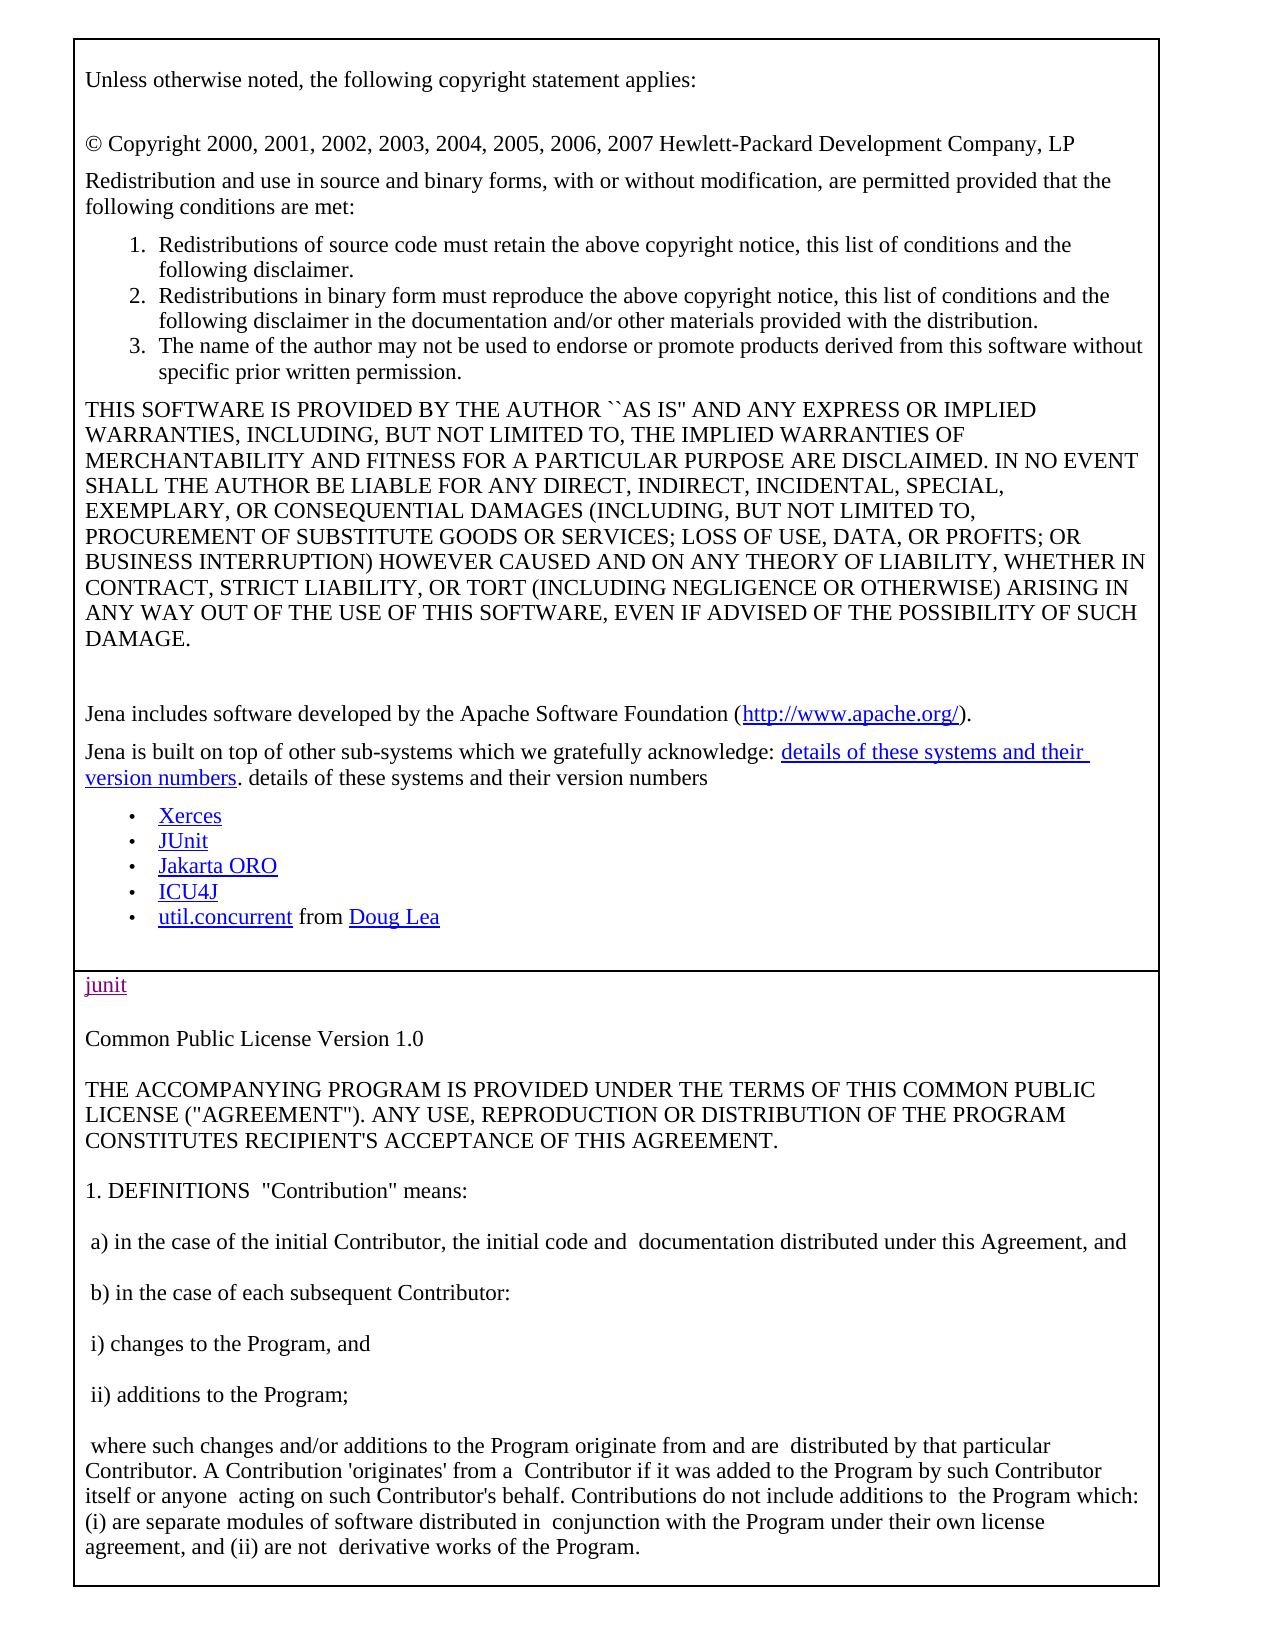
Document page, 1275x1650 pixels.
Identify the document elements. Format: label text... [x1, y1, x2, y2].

table_cell Unless otherwise noted, the following copyright statement applies: © Copyright 2000, 2001, 2002, 2003, 2004, 2005, 2006, 2007 Hewlett-Packard Development Company, LP Redistribution and use in source and binary forms, with or without modification, are permitted provided that the following conditions are met: Redistributions of source code must retain the above copyright notice, this list of conditions and the following disclaimer. Redistributions in binary form must reproduce the above copyright notice, this list of conditions and the following disclaimer in the documentation and/or other materials provided with the distribution. The name of the author may not be used to endorse or promote products derived from this software without specific prior written permission. THIS SOFTWARE IS PROVIDED BY THE AUTHOR ``AS IS'' AND ANY EXPRESS OR IMPLIED WARRANTIES, INCLUDING, BUT NOT LIMITED TO, THE IMPLIED WARRANTIES OF MERCHANTABILITY AND FITNESS FOR A PARTICULAR PURPOSE ARE DISCLAIMED. IN NO EVENT SHALL THE AUTHOR BE LIABLE FOR ANY DIRECT, INDIRECT, INCIDENTAL, SPECIAL, EXEMPLARY, OR CONSEQUENTIAL DAMAGES (INCLUDING, BUT NOT LIMITED TO, PROCUREMENT OF SUBSTITUTE GOODS OR SERVICES; LOSS OF USE, DATA, OR PROFITS; OR BUSINESS INTERRUPTION) HOWEVER CAUSED AND ON ANY THEORY OF LIABILITY, WHETHER IN CONTRACT, STRICT LIABILITY, OR TORT (INCLUDING NEGLIGENCE OR OTHERWISE) ARISING IN ANY WAY OUT OF THE USE OF THIS SOFTWARE, EVEN IF ADVISED OF THE POSSIBILITY OF SUCH DAMAGE. Jena includes software developed by the Apache Software Foundation (http://www.apache.org/). Jena is built on top of other sub-systems which we gratefully acknowledge: details of these systems and their version numbers. details of these systems and their version numbers Xerces JUnit Jakarta ORO ICU4J util.concurrent from Doug Lea [75, 40, 1158, 970]
table_cell junit Common Public License Version 1.0 THE ACCOMPANYING PROGRAM IS PROVIDED UNDER THE TERMS OF THIS COMMON PUBLIC LICENSE ("AGREEMENT"). ANY USE, REPRODUCTION OR DISTRIBUTION OF THE PROGRAM CONSTITUTES RECIPIENT'S ACCEPTANCE OF THIS AGREEMENT. 1. DEFINITIONS "Contribution" means: a) in the case of the initial Contributor, the initial code and documentation distributed under this Agreement, and b) in the case of each subsequent Contributor: i) changes to the Program, and ii) additions to the Program; where such changes and/or additions to the Program originate from and are distributed by that particular Contributor. A Contribution 'originates' from a Contributor if it was added to the Program by such Contributor itself or anyone acting on such Contributor's behalf. Contributions do not include additions to the Program which: (i) are separate modules of software distributed in conjunction with the Program under their own license agreement, and (ii) are not derivative works of the Program. [75, 972, 1158, 1585]
